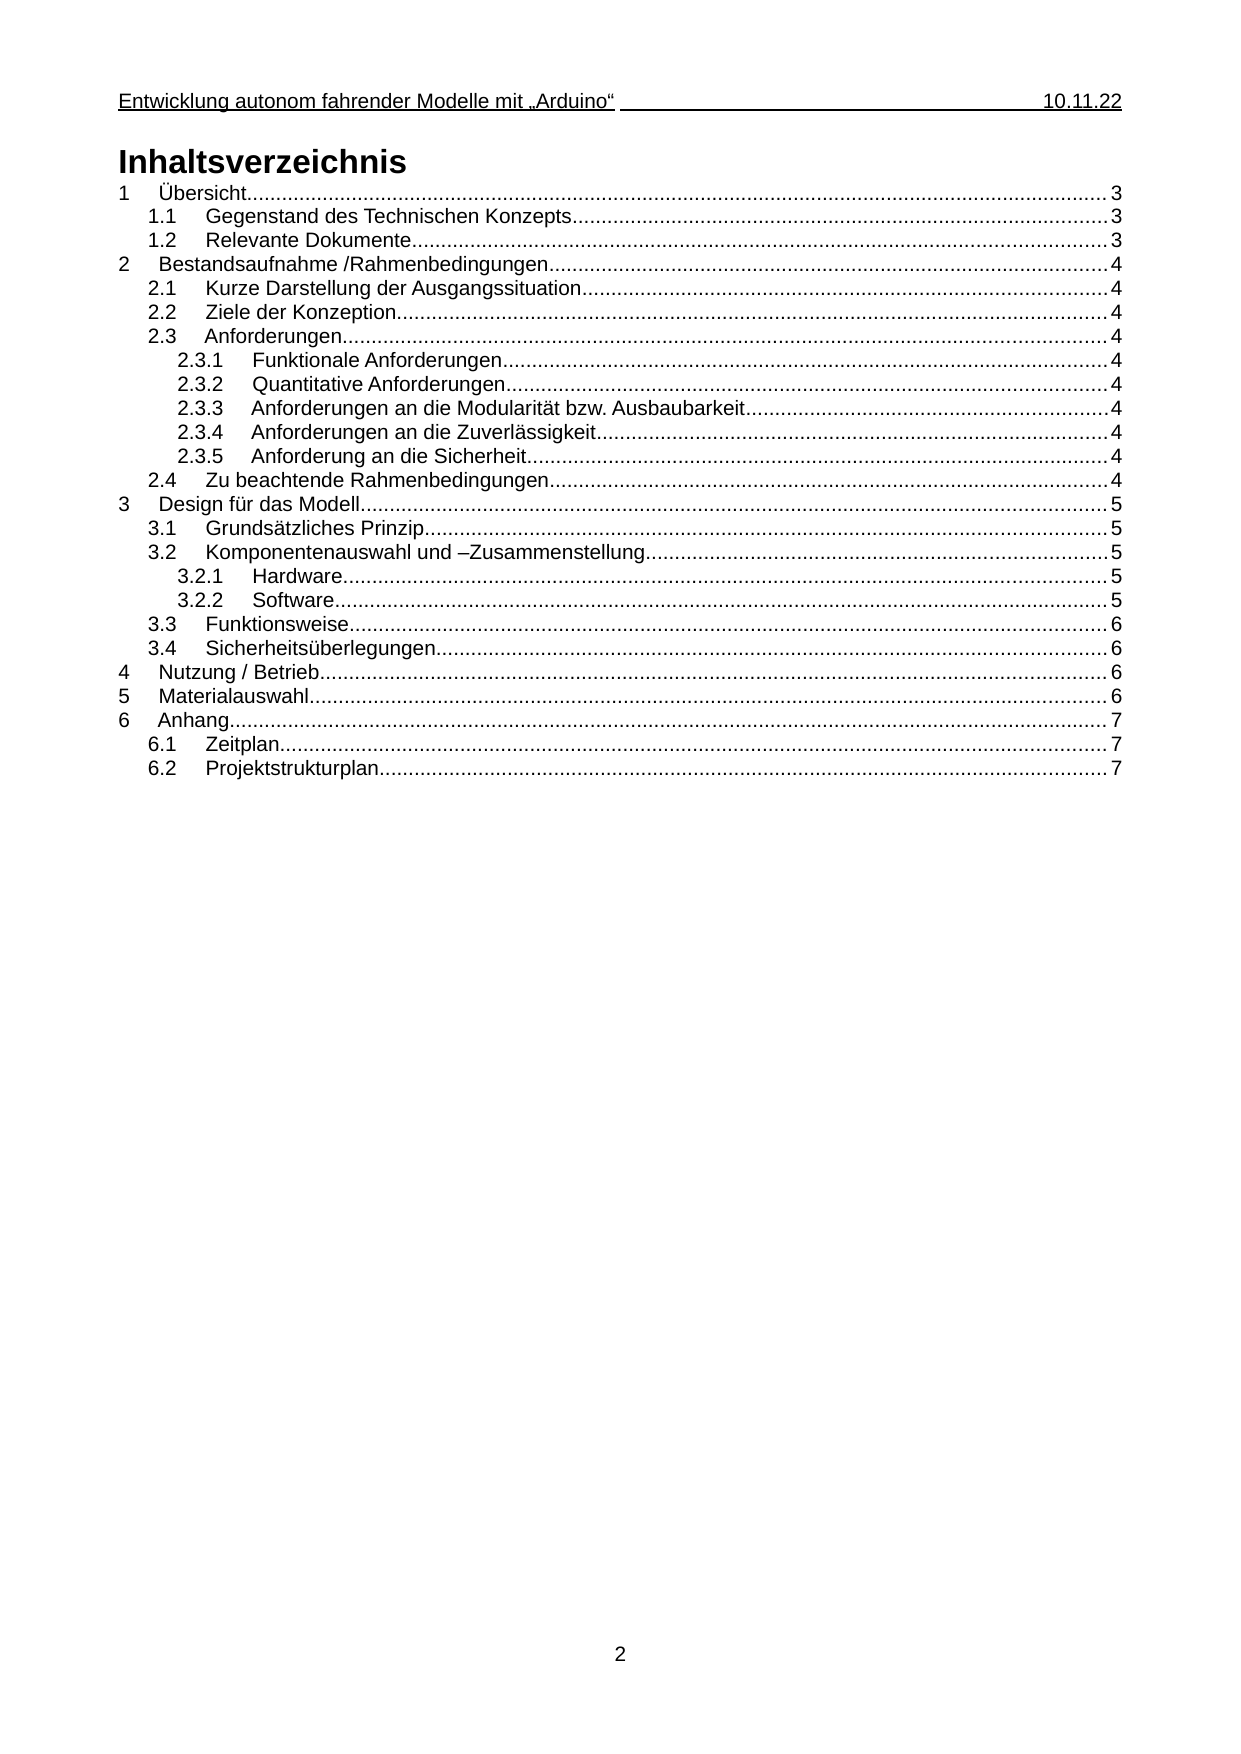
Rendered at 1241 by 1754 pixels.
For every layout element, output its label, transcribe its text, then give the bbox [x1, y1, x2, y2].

text 3.2.1 Hardware 5 [177, 564, 1122, 588]
text 6.1 Zeitplan 7 [148, 731, 1122, 755]
text 1 Übersicht 3 [118, 180, 1122, 204]
text 3.4 Sicherheitsüberlegungen 6 [148, 636, 1122, 659]
text 2.2 Ziele der Konzeption 4 [148, 300, 1122, 324]
text 2.3.1 Funktionale Anforderungen 4 [177, 348, 1122, 372]
text 2.1 Kurze Darstellung der Ausgangssituation 4 [148, 276, 1122, 300]
text 2 Bestandsaufnahme /Rahmenbedingungen 4 [118, 252, 1122, 276]
text 6.2 Projektstrukturplan 7 [148, 755, 1122, 779]
text 3.3 Funktionsweise 6 [148, 612, 1122, 636]
text 2.3.3 Anforderungen an die Modularität bzw. Ausbaubarkeit 4 [177, 396, 1122, 420]
text 3.2.2 Software 5 [177, 588, 1122, 612]
text 3.1 Grundsätzliches Prinzip 5 [148, 516, 1122, 540]
text 1.2 Relevante Dokumente 3 [148, 228, 1122, 252]
text 2.3.2 Quantitative Anforderungen 4 [177, 372, 1122, 396]
text 2.3 Anforderungen 4 [148, 324, 1122, 348]
text 2.3.5 Anforderung an die Sicherheit 4 [177, 444, 1122, 468]
text 6 Anhang 7 [118, 707, 1122, 731]
subtitle Inhaltsverzeichnis [118, 142, 1122, 180]
text 3 Design für das Modell 5 [118, 492, 1122, 516]
text 2.3.4 Anforderungen an die Zuverlässigkeit 4 [177, 420, 1122, 444]
text 2.4 Zu beachtende Rahmenbedingungen 4 [148, 468, 1122, 492]
text 5 Materialauswahl 6 [118, 683, 1122, 707]
text 3.2 Komponentenauswahl und –Zusammenstellung 5 [148, 540, 1122, 564]
text 4 Nutzung / Betrieb 6 [118, 659, 1122, 683]
text 1.1 Gegenstand des Technischen Konzepts 3 [148, 204, 1122, 228]
